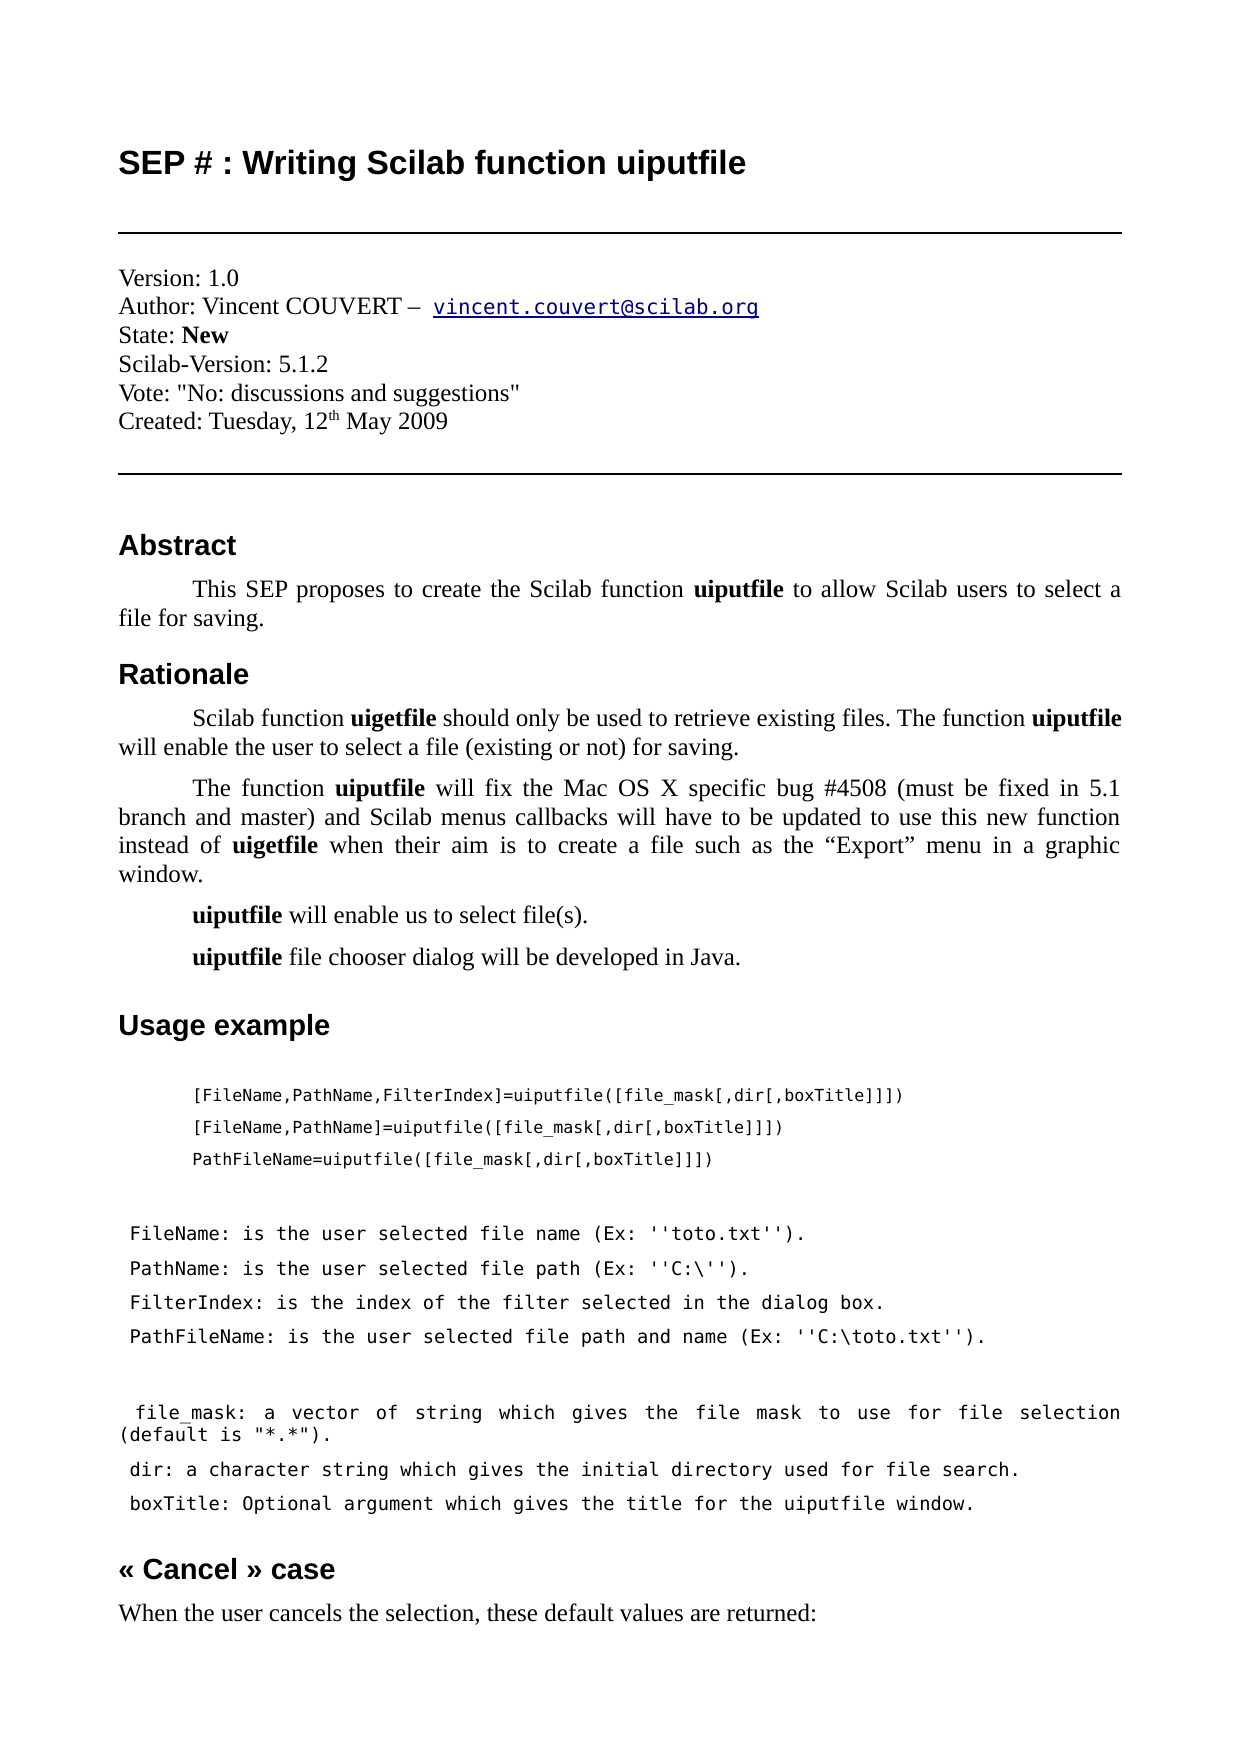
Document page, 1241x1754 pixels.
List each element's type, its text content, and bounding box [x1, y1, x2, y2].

text State: New [118, 320, 1122, 349]
text Scilab function uigetfile should only be used to retrieve existing files. The function uiputfile will enable the user to select a file (existing or not) for saving. [118, 703, 1122, 761]
text The function uiputfile will fix the Mac OS X specific bug #4508 (must be fixed in 5.1 branch and master) and Scilab menus callbacks will have to be updated to use this new function instead of uigetfile when their aim is to create a file such as the “Export” menu in a graphic window. [118, 773, 1122, 888]
text FileName: is the user selected file name (Ex: ''toto.txt''). [118, 1223, 1122, 1245]
text [FileName,PathName]=uiputfile([file_mask[,dir[,boxTitle]]]) [118, 1118, 1122, 1137]
subtitle Rationale [118, 657, 1122, 691]
subtitle Usage example [118, 1008, 1122, 1042]
text [FileName,PathName,FilterIndex]=uiputfile([file_mask[,dir[,boxTitle]]]) [118, 1086, 1122, 1105]
subtitle « Cancel » case [118, 1552, 1122, 1586]
text file_mask: a vector of string which gives the file mask to use for file selection (default is "*.*"). [118, 1402, 1122, 1446]
text uiputfile file chooser dialog will be developed in Java. [118, 942, 1122, 971]
text uiputfile will enable us to select file(s). [118, 901, 1122, 929]
text Scilab-Version: 5.1.2 [118, 349, 1122, 378]
text PathFileName=uiputfile([file_mask[,dir[,boxTitle]]]) [118, 1150, 1122, 1169]
text This SEP proposes to create the Scilab function uiputfile to allow Scilab users to select a file for saving. [118, 574, 1122, 632]
subtitle SEP # : Writing Scilab function uiputfile [118, 143, 1122, 182]
text boxTitle: Optional argument which gives the title for the uiputfile window. [118, 1493, 1122, 1515]
text Version: 1.0 [118, 263, 1122, 291]
subtitle Abstract [118, 528, 1122, 562]
text dir: a character string which gives the initial directory used for file search. [118, 1459, 1122, 1481]
text Author: Vincent COUVERT – vincent.couvert@scilab.org [118, 291, 1122, 320]
text FilterIndex: is the index of the filter selected in the dialog box. [118, 1292, 1122, 1314]
text Vote: "No: discussions and suggestions" [118, 378, 1122, 406]
text PathName: is the user selected file path (Ex: ''C:\''). [118, 1258, 1122, 1279]
text PathFileName: is the user selected file path and name (Ex: ''C:\toto.txt''). [118, 1326, 1122, 1348]
text When the user cancels the selection, these default values are returned: [118, 1598, 1122, 1627]
text Created: Tuesday, 12th May 2009 [118, 406, 1122, 435]
